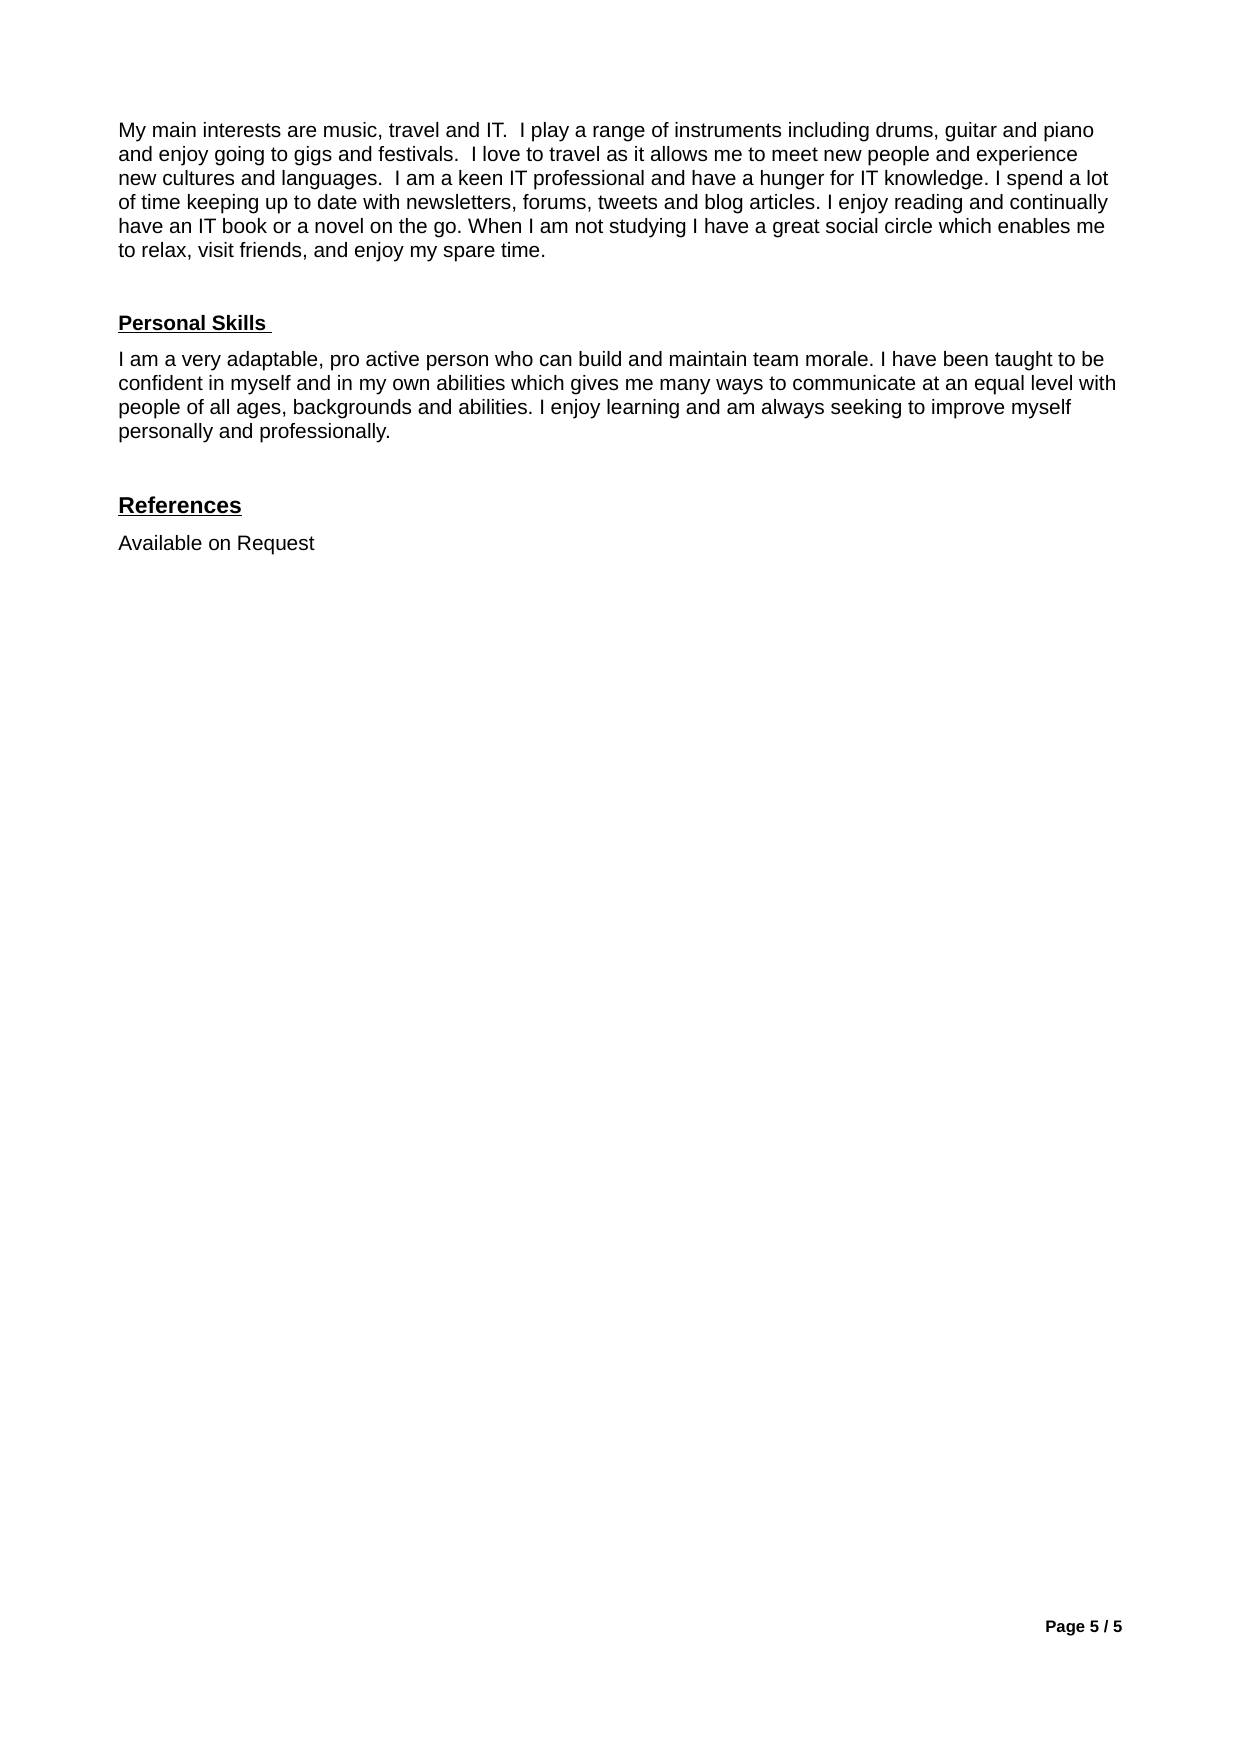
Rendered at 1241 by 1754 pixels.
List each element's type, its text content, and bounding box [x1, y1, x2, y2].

text References [118, 492, 1122, 518]
text Personal Skills [118, 311, 1122, 335]
text My main interests are music, travel and IT. I play a range of instruments including drums, guitar and piano and enjoy going to gigs and festivals. I love to travel as it allows me to meet new people and experience new cultures and languages. I am a keen IT professional and have a hunger for IT knowledge. I spend a lot of time keeping up to date with newsletters, forums, tweets and blog articles. I enjoy reading and continually have an IT book or a novel on the go. When I am not studying I have a great social circle which enables me to relax, visit friends, and enjoy my spare time. [118, 118, 1122, 262]
text I am a very adaptable, pro active person who can build and maintain team morale. I have been taught to be confident in myself and in my own abilities which gives me many ways to communicate at an equal level with people of all ages, backgrounds and abilities. I enjoy learning and am always seeking to improve myself personally and professionally. [118, 347, 1122, 443]
text Available on Request [118, 531, 1122, 555]
